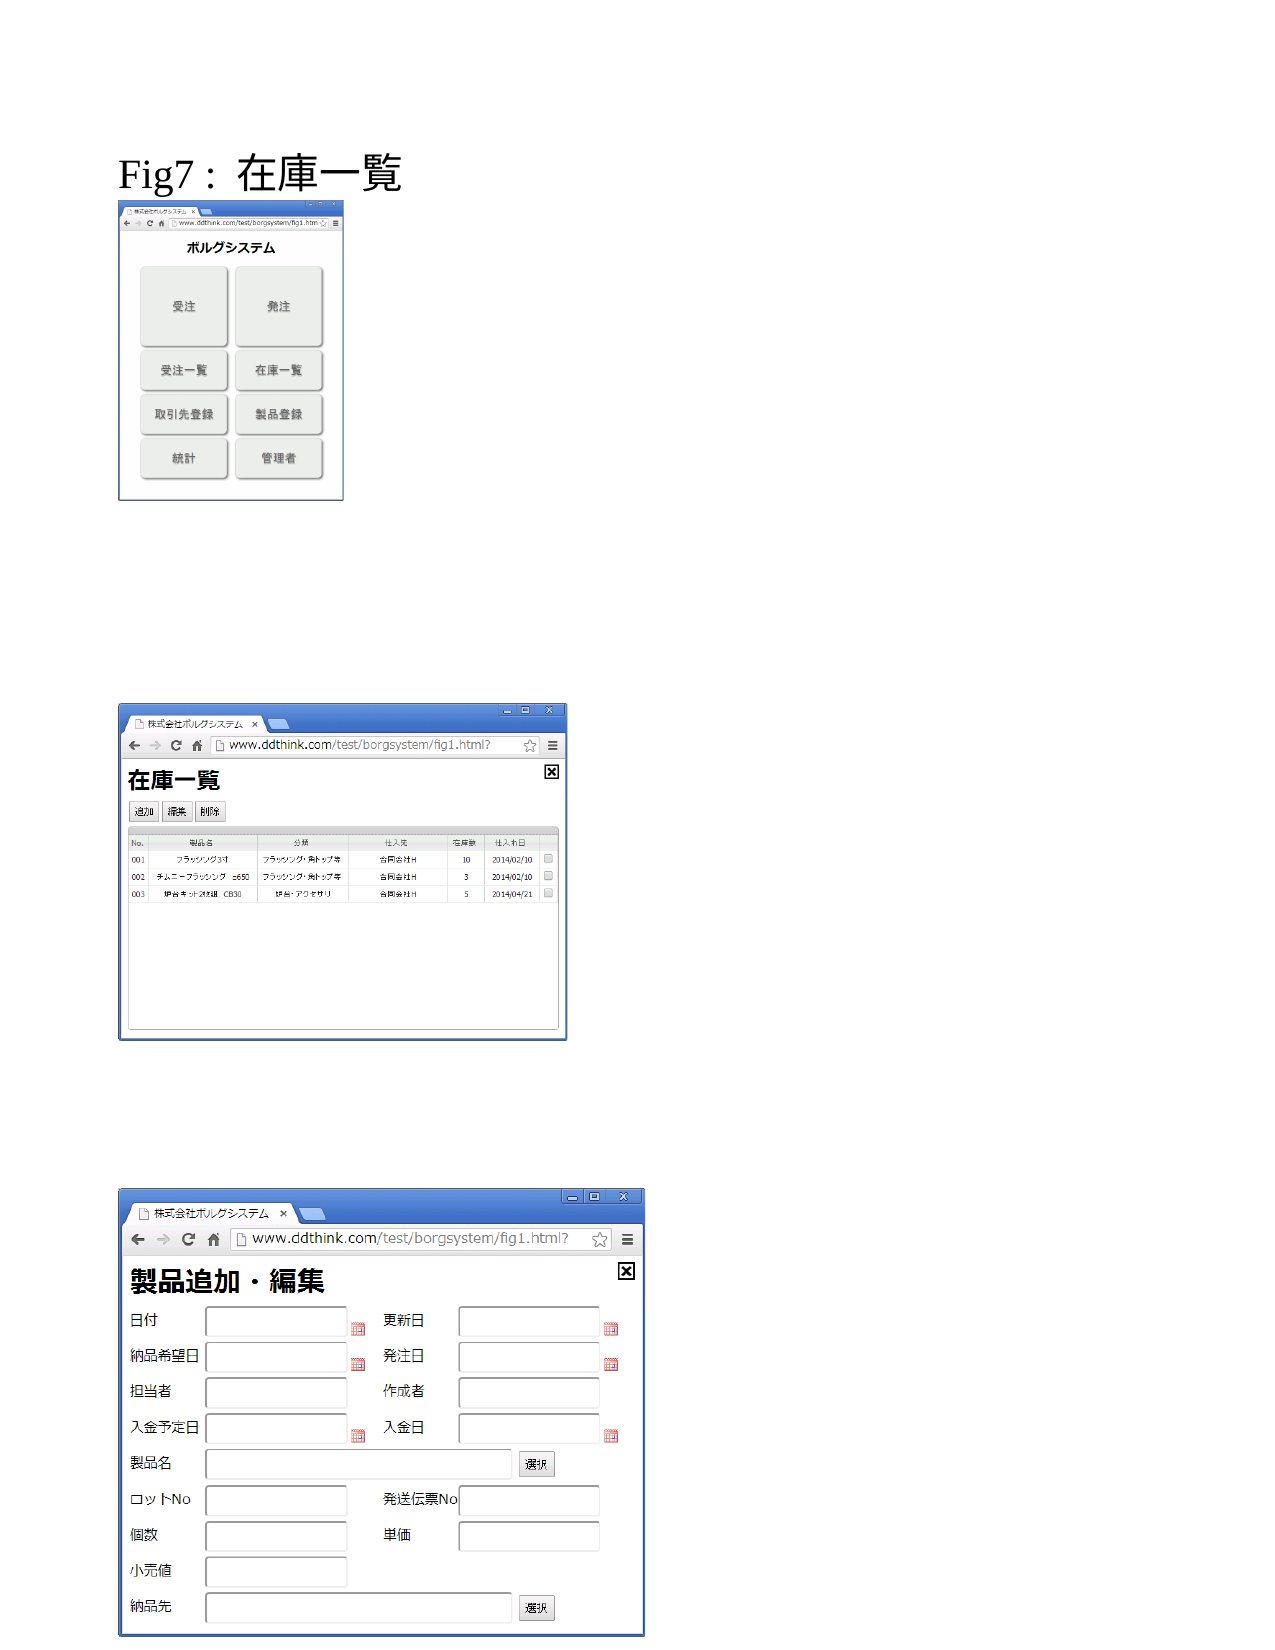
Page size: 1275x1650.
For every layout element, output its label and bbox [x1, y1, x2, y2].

picture [118, 703, 568, 1041]
picture [118, 200, 344, 501]
picture [118, 1188, 646, 1637]
